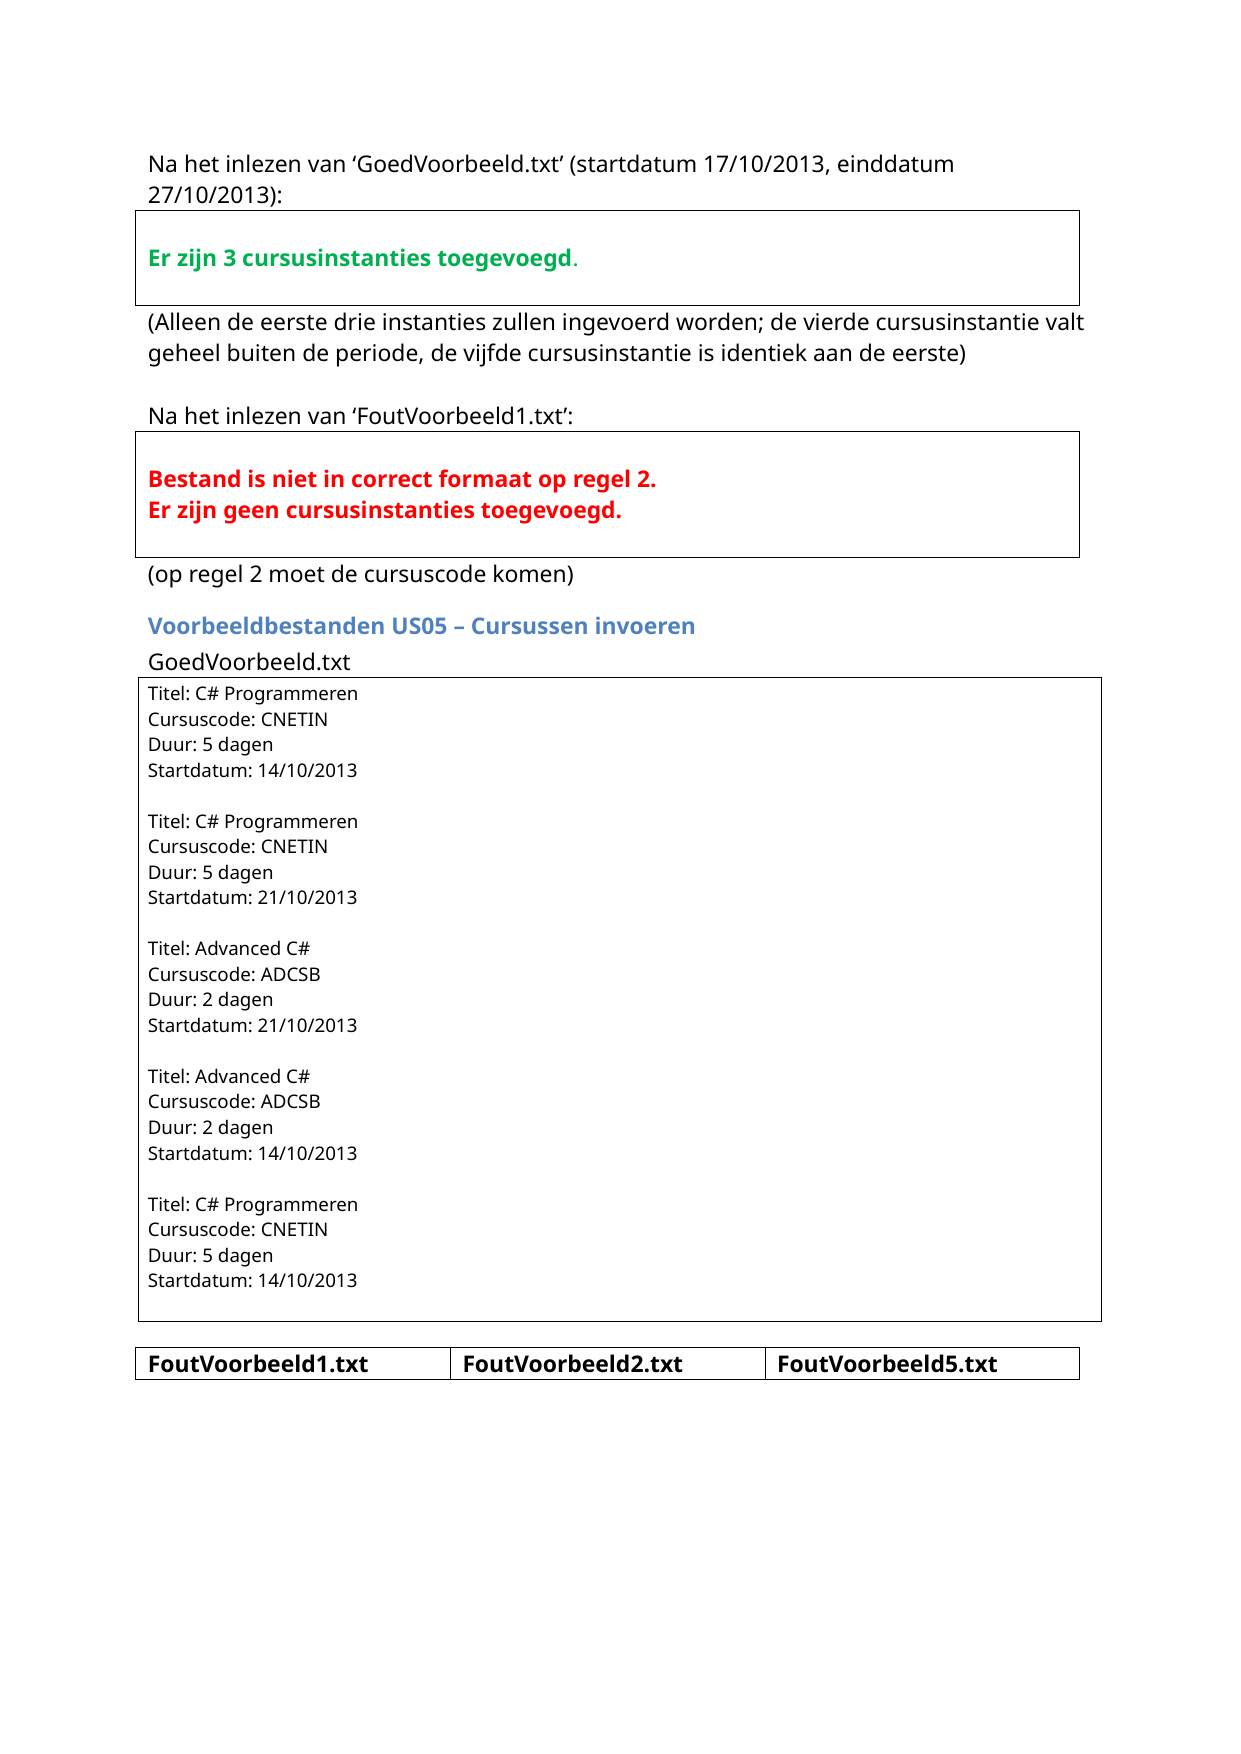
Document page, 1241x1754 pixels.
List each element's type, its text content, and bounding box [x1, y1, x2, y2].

table_header FoutVoorbeeld5.txt [766, 1348, 1079, 1379]
table_header FoutVoorbeeld2.txt [451, 1348, 765, 1379]
text Duur: 2 dagen [148, 1114, 1093, 1140]
text (Alleen de eerste drie instanties zullen ingevoerd worden; de vierde cursusinstantie valt geheel buiten de periode, de vijfde cursusinstantie is identiek aan de eerste) [148, 306, 1093, 368]
table_header Bestand is niet in correct formaat op regel 2. Er zijn geen cursusinstanties toegevoegd. [136, 432, 1079, 557]
text Startdatum: 14/10/2013 [148, 757, 1093, 782]
text Duur: 5 dagen [148, 731, 1093, 757]
text Cursuscode: CNETIN [148, 706, 1093, 731]
text Cursuscode: CNETIN [148, 833, 1093, 859]
text Titel: Advanced C# [148, 936, 1093, 961]
table_header Er zijn 3 cursusinstanties toegevoegd. [136, 211, 1079, 305]
text Titel: C# Programmeren [148, 808, 1093, 833]
text Startdatum: 14/10/2013 [148, 1140, 1093, 1165]
text Startdatum: 21/10/2013 [148, 1012, 1093, 1038]
text (op regel 2 moet de cursuscode komen) [148, 558, 1093, 589]
subtitle Voorbeeldbestanden US05 – Cursussen invoeren [148, 610, 1093, 641]
text Titel: C# Programmeren [148, 1191, 1093, 1216]
text Titel: Advanced C# [148, 1063, 1093, 1089]
text Titel: C# Programmeren [139, 678, 1101, 706]
text Cursuscode: ADCSB [148, 1089, 1093, 1114]
text Na het inlezen van ‘GoedVoorbeeld.txt’ (startdatum 17/10/2013, einddatum 27/10/2013): [148, 148, 1093, 210]
text Startdatum: 21/10/2013 [148, 884, 1093, 910]
text Startdatum: 14/10/2013 [148, 1267, 1093, 1293]
table_header FoutVoorbeeld1.txt [136, 1348, 450, 1379]
text Duur: 5 dagen [148, 1242, 1093, 1267]
text Duur: 5 dagen [148, 859, 1093, 884]
text GoedVoorbeeld.txt [148, 646, 1093, 677]
text Cursuscode: CNETIN [148, 1216, 1093, 1242]
text Duur: 2 dagen [148, 987, 1093, 1012]
text Na het inlezen van ‘FoutVoorbeeld1.txt’: [148, 400, 1093, 431]
text Cursuscode: ADCSB [148, 961, 1093, 987]
